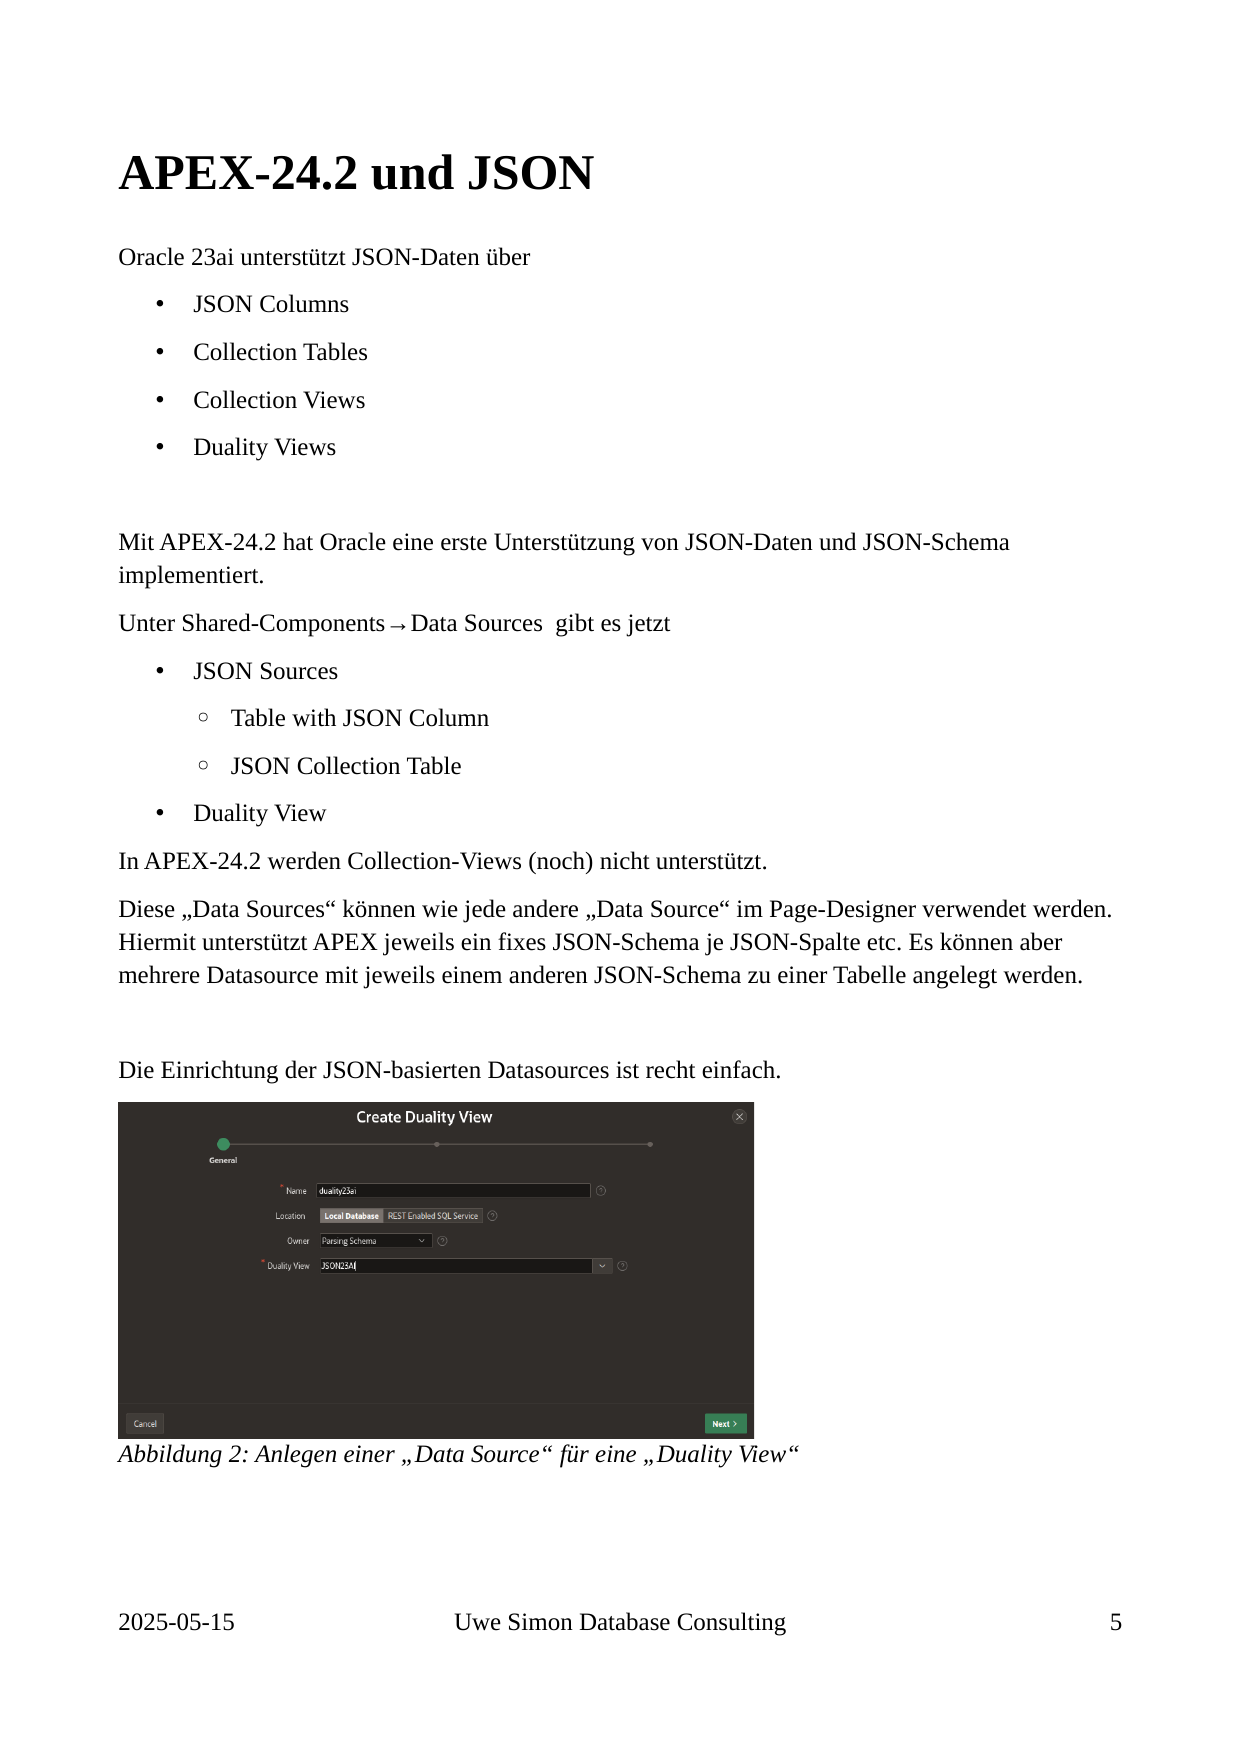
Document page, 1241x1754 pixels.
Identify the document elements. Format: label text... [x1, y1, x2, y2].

text Die Einrichtung der JSON-basierten Datasources ist recht einfach. [118, 1055, 1122, 1084]
list JSON Collection Table [193, 751, 1122, 780]
list Duality Views [156, 432, 1122, 461]
picture [118, 1102, 755, 1439]
text Unter Shared-Components→Data Sources gibt es jetzt [118, 608, 1122, 637]
list JSON Sources [156, 656, 1122, 684]
text Oracle 23ai unterstützt JSON-Daten über [118, 242, 1122, 271]
text Mit APEX-24.2 hat Oracle eine erste Unterstützung von JSON-Daten und JSON-Schema implementiert. [118, 527, 1122, 589]
list Duality View [156, 798, 1122, 827]
list Table with JSON Column [193, 703, 1122, 732]
list JSON Columns [156, 289, 1122, 318]
list Collection Views [156, 385, 1122, 413]
text In APEX-24.2 werden Collection-Views (noch) nicht unterstützt. [118, 846, 1122, 875]
text Abbildung 2: Anlegen einer „Data Source“ für eine „Duality View“ [118, 1115, 1122, 1467]
list Collection Tables [156, 337, 1122, 366]
text Diese „Data Sources“ können wie jede andere „Data Source“ im Page-Designer verwendet werden. Hiermit unterstützt APEX jeweils ein fixes JSON-Schema je JSON-Spalte etc. Es können aber mehrere Datasource mit jeweils einem anderen JSON-Schema zu einer Tabelle angelegt werden. [118, 894, 1122, 988]
subtitle APEX-24.2 und JSON [118, 143, 1122, 201]
